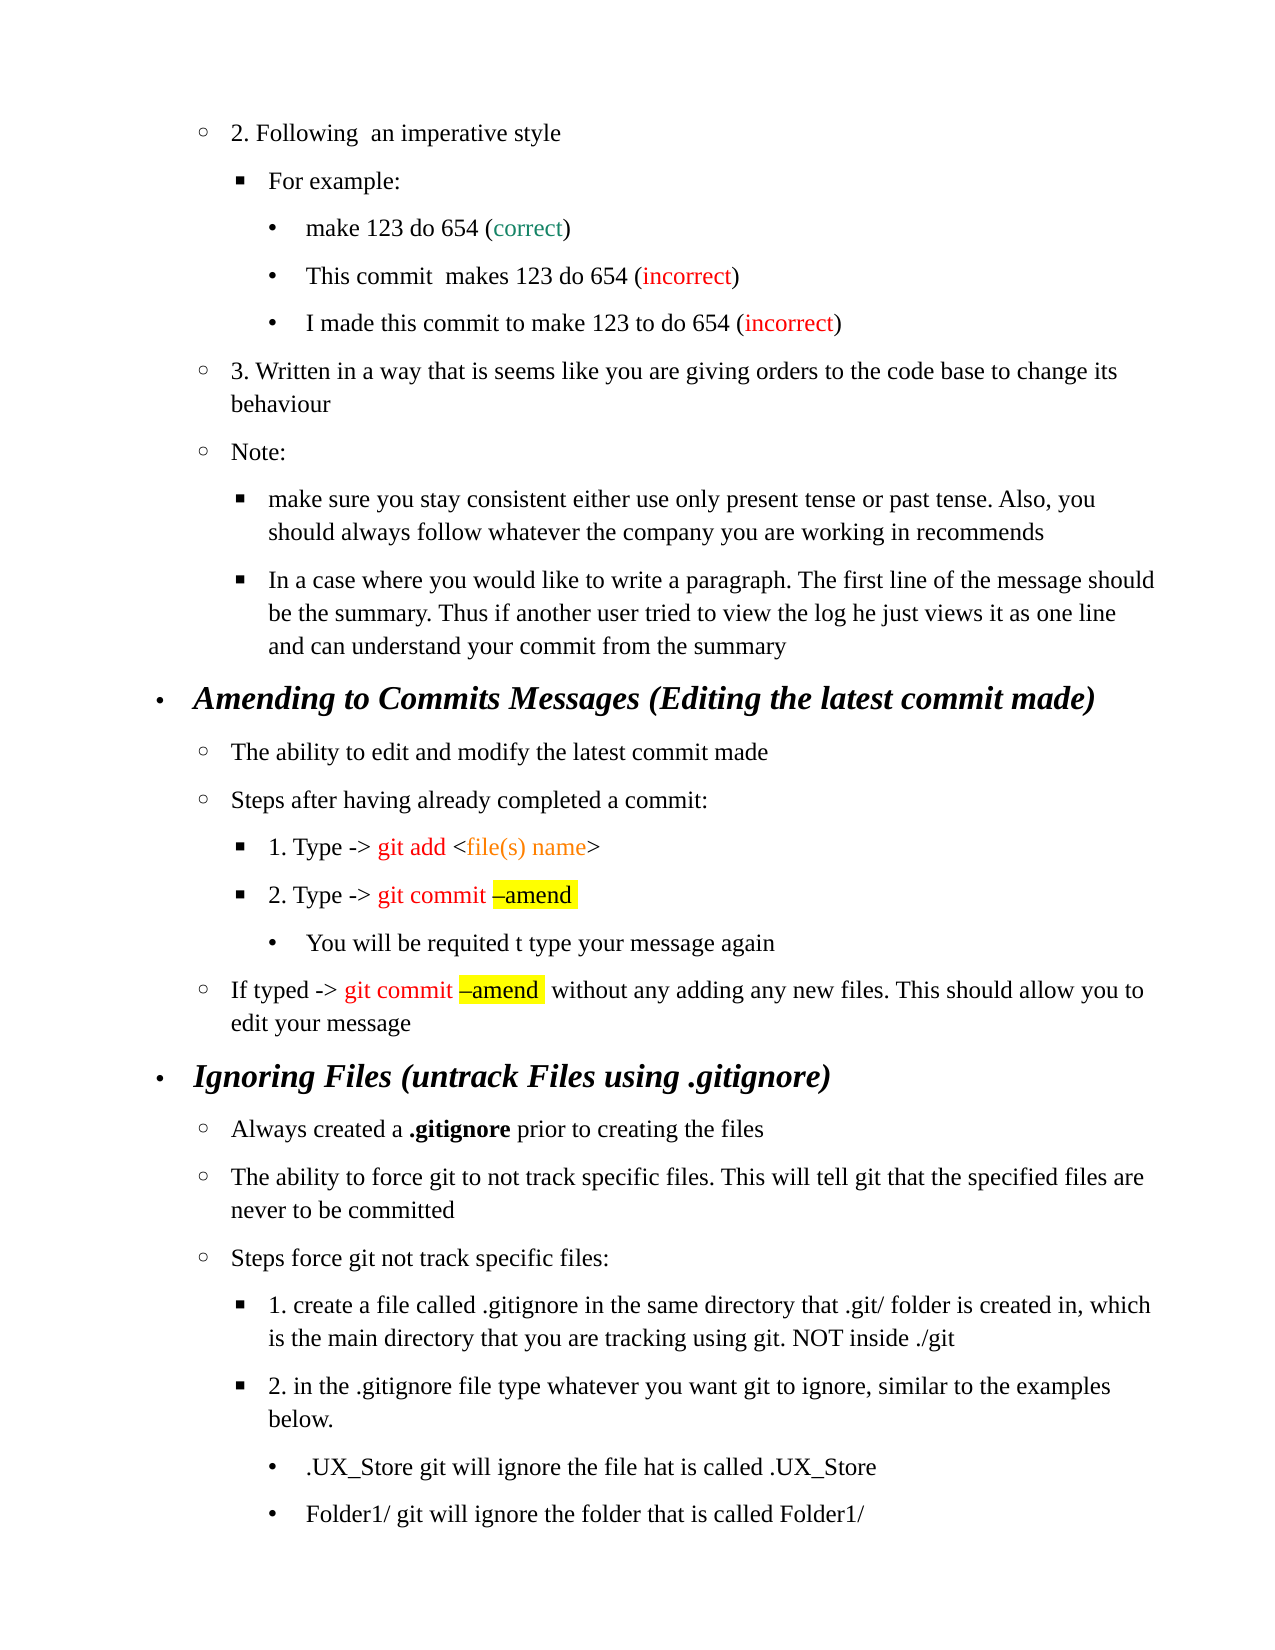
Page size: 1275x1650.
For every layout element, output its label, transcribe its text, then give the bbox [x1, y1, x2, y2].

list 2. Following an imperative style [193, 118, 1157, 147]
list .UX_Store git will ignore the file hat is called .UX_Store [268, 1452, 1157, 1480]
list 2. Type -> git commit –amend [231, 880, 1157, 909]
list I made this commit to make 123 to do 654 (incorrect) [268, 308, 1157, 337]
list For example: [231, 166, 1157, 194]
list Steps after having already completed a commit: [193, 785, 1157, 814]
list Note: [193, 437, 1157, 466]
list 3. Written in a way that is seems like you are giving orders to the code base to change its behaviour [193, 356, 1157, 418]
list You will be requited t type your message again [268, 928, 1157, 956]
list The ability to edit and modify the latest commit made [193, 737, 1157, 766]
list The ability to force git to not track specific files. This will tell git that the specified files are never to be committed [193, 1162, 1157, 1224]
list 1. create a file called .gitignore in the same directory that .git/ folder is created in, which is the main directory that you are tracking using git. NOT inside ./git [231, 1290, 1157, 1352]
list 1. Type -> git add <file(s) name> [231, 832, 1157, 861]
list make 123 do 654 (correct) [268, 213, 1157, 242]
list If typed -> git commit –amend without any adding any new files. This should allow you to edit your message [193, 975, 1157, 1037]
list Steps force git not track specific files: [193, 1243, 1157, 1272]
list This commit makes 123 do 654 (incorrect) [268, 261, 1157, 290]
list make sure you stay consistent either use only present tense or past tense. Also, you should always follow whatever the company you are working in recommends [231, 484, 1157, 546]
list 2. in the .gitignore file type whatever you want git to ignore, similar to the examples below. [231, 1371, 1157, 1433]
list Folder1/ git will ignore the folder that is called Folder1/ [268, 1499, 1157, 1528]
list Always created a .gitignore prior to creating the files [193, 1114, 1157, 1143]
list Amending to Commits Messages (Editing the latest commit made) [156, 679, 1157, 717]
list In a case where you would like to write a paragraph. The first line of the message should be the summary. Thus if another user tried to view the log he just views it as one line and can understand your commit from the summary [231, 565, 1157, 660]
list Ignoring Files (untrack Files using .gitignore) [156, 1056, 1157, 1094]
